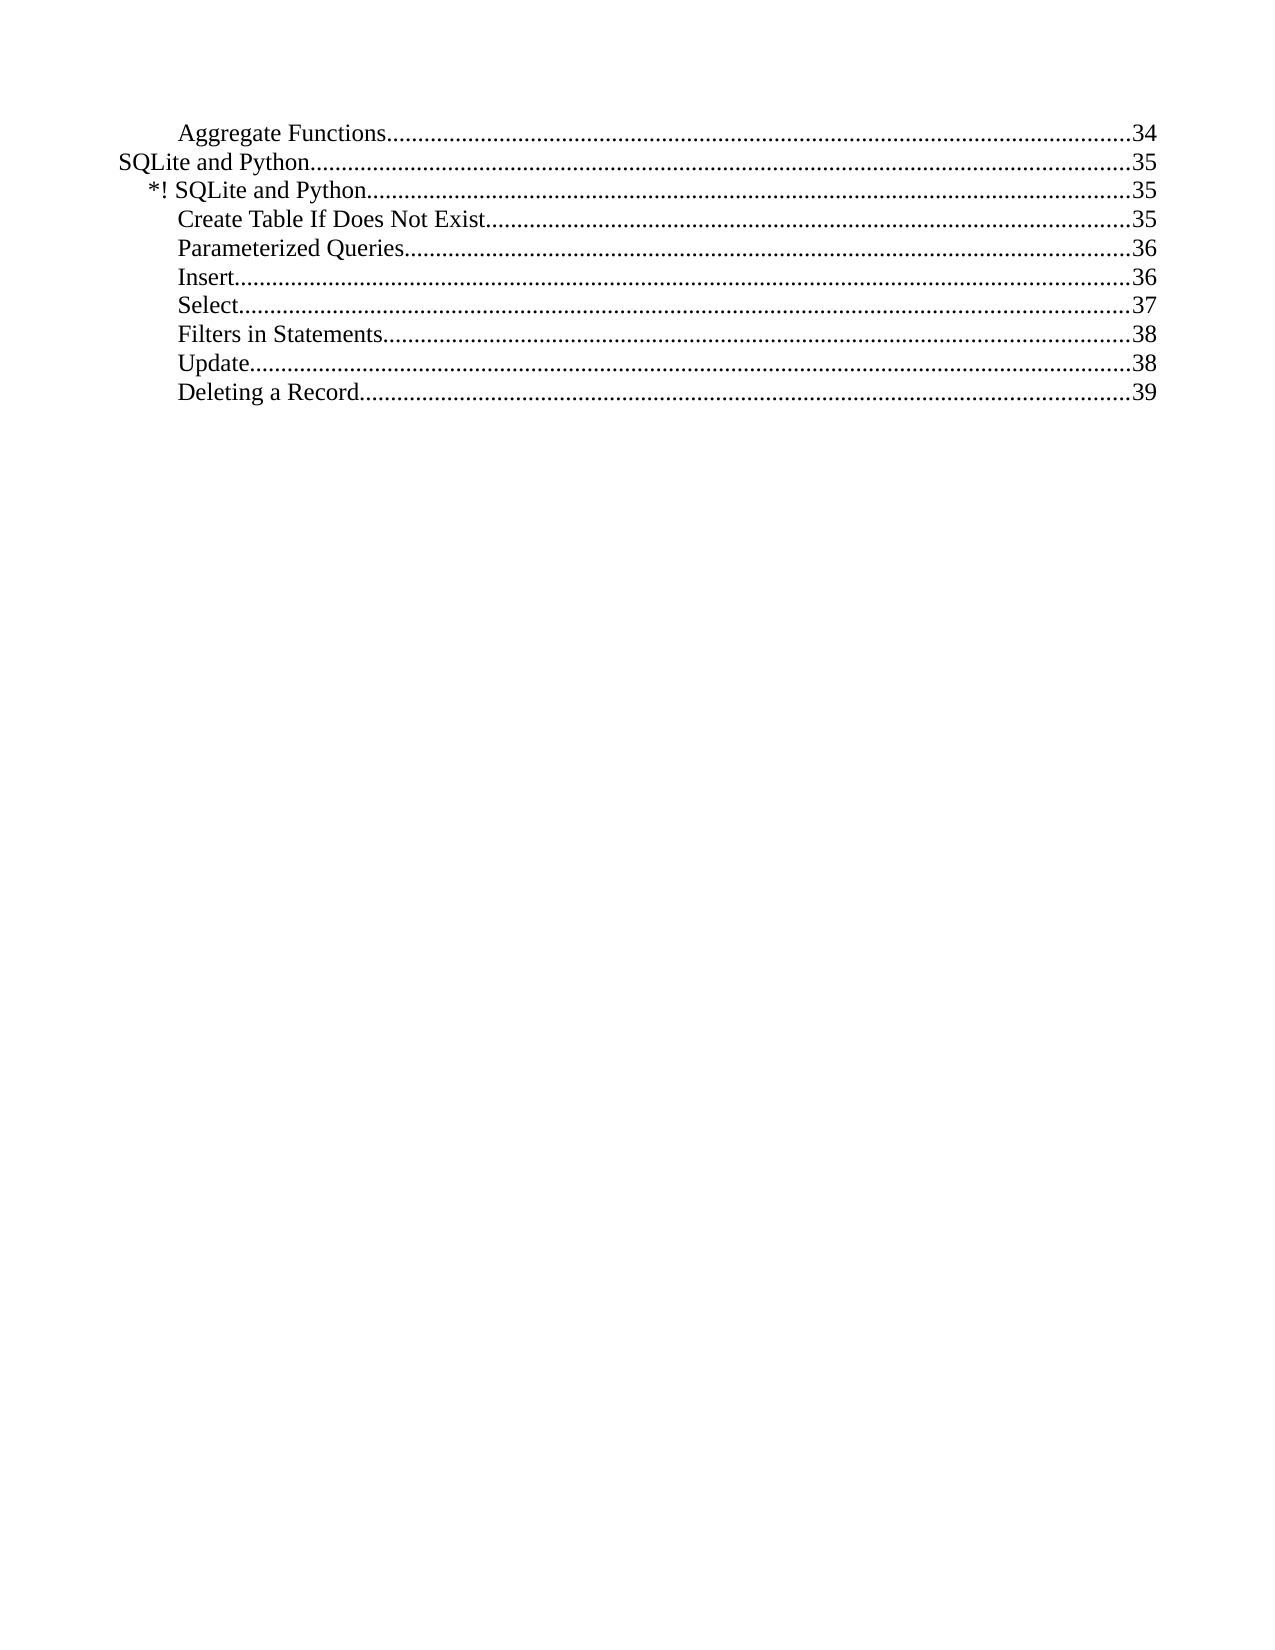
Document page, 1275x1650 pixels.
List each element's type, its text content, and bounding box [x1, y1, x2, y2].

text Deleting a Record 39 [177, 377, 1157, 406]
text Update 38 [177, 348, 1157, 377]
text *! SQLite and Python 35 [148, 176, 1157, 204]
text Select 37 [177, 291, 1157, 319]
text Aggregate Functions 34 [177, 118, 1157, 147]
text Parameterized Queries 36 [177, 233, 1157, 262]
text Insert 36 [177, 262, 1157, 291]
text Filters in Statements 38 [177, 319, 1157, 348]
text SQLite and Python 35 [118, 147, 1157, 176]
text Create Table If Does Not Exist 35 [177, 204, 1157, 233]
